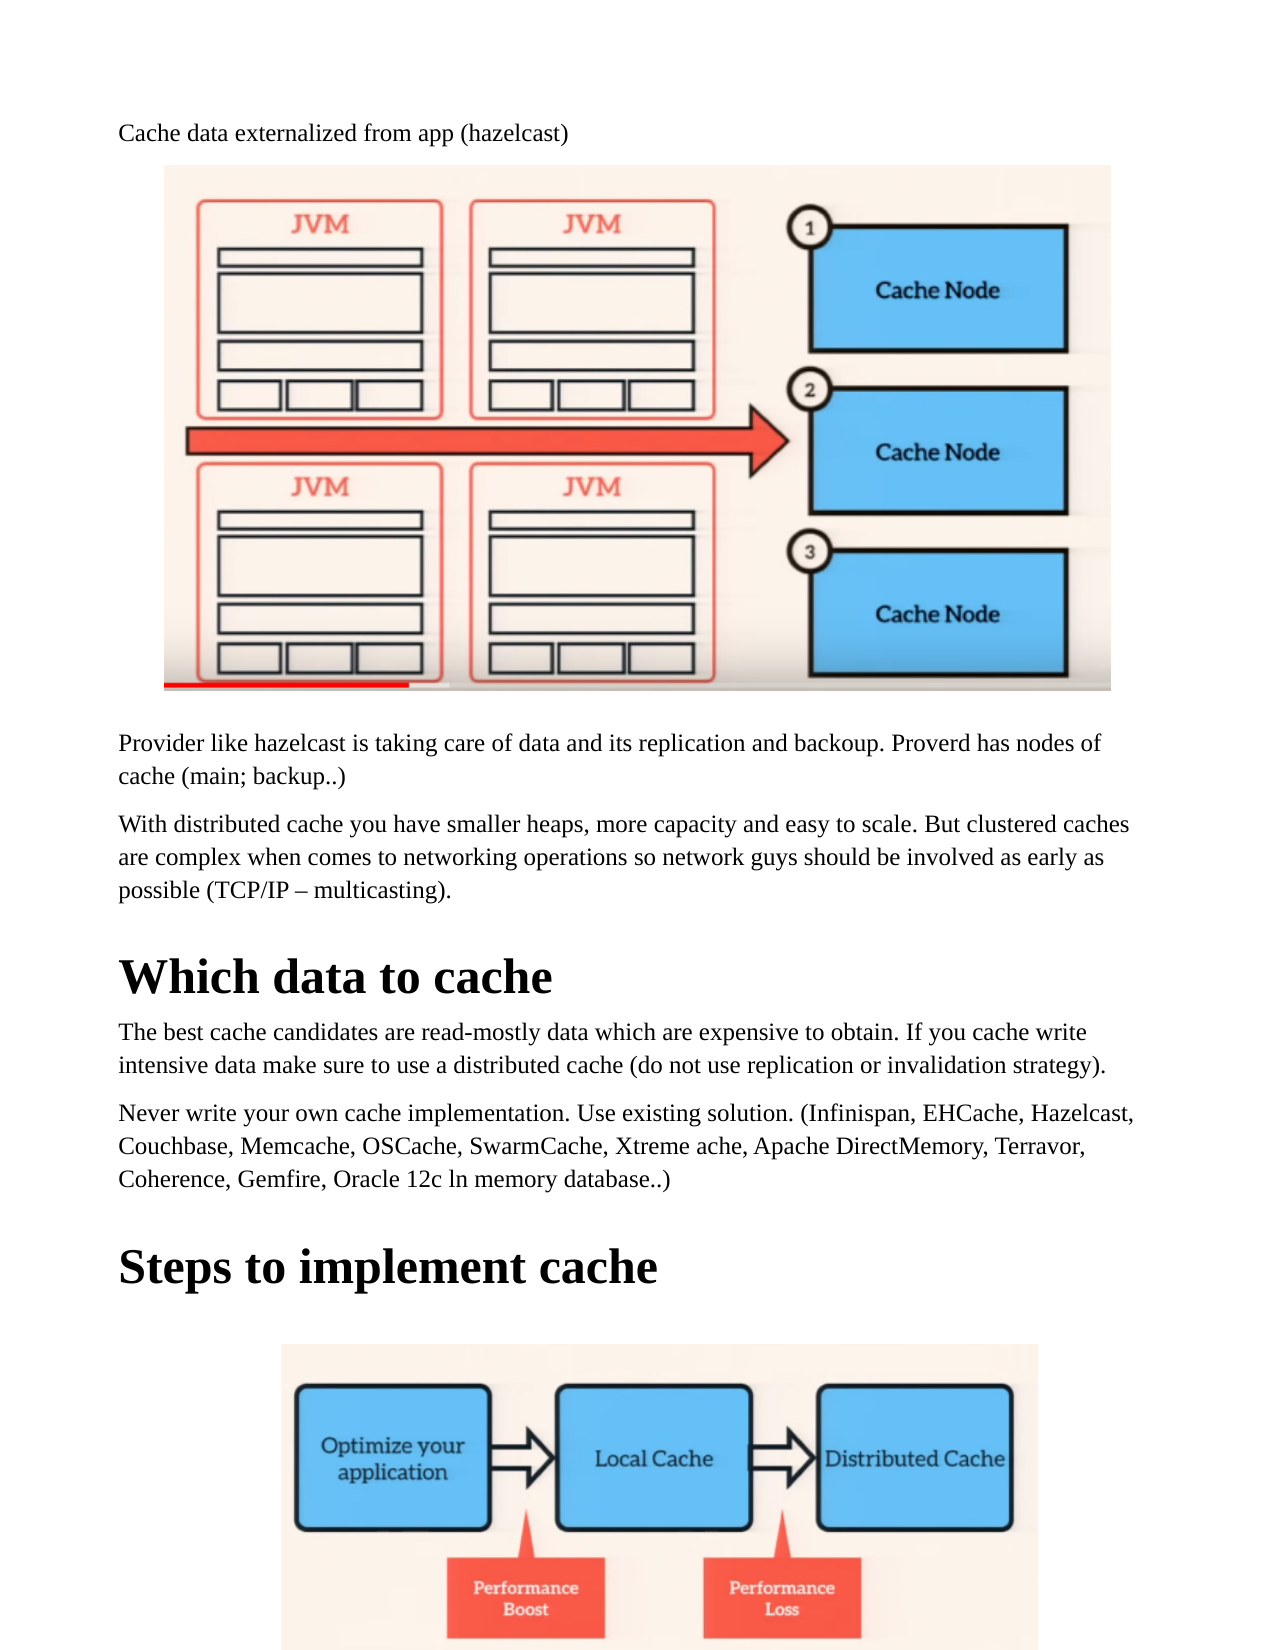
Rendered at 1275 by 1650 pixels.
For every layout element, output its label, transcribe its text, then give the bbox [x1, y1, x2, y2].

subtitle Which data to cache [118, 947, 1157, 1005]
picture [164, 165, 1111, 691]
text The best cache candidates are read-mostly data which are expensive to obtain. If you cache write intensive data make sure to use a distributed cache (do not use replication or invalidation strategy). [118, 1017, 1157, 1079]
text Cache data externalized from app (hazelcast) [118, 118, 1157, 147]
text Provider like hazelcast is taking care of data and its replication and backoup. Proverd has nodes of cache (main; backup..) [118, 166, 1157, 790]
text Never write your own cache implementation. Use existing solution. (Infinispan, EHCache, Hazelcast, Couchbase, Memcache, OSCache, SwarmCache, Xtreme ache, Apache DirectMemory, Terravor, Coherence, Gemfire, Oracle 12c ln memory database..) [118, 1098, 1157, 1193]
text With distributed cache you have smaller heaps, more capacity and easy to scale. But clustered caches are complex when comes to networking operations so network guys should be involved as early as possible (TCP/IP – multicasting). [118, 809, 1157, 903]
subtitle Steps to implement cache [118, 1237, 1157, 1294]
picture [281, 1344, 1039, 1650]
